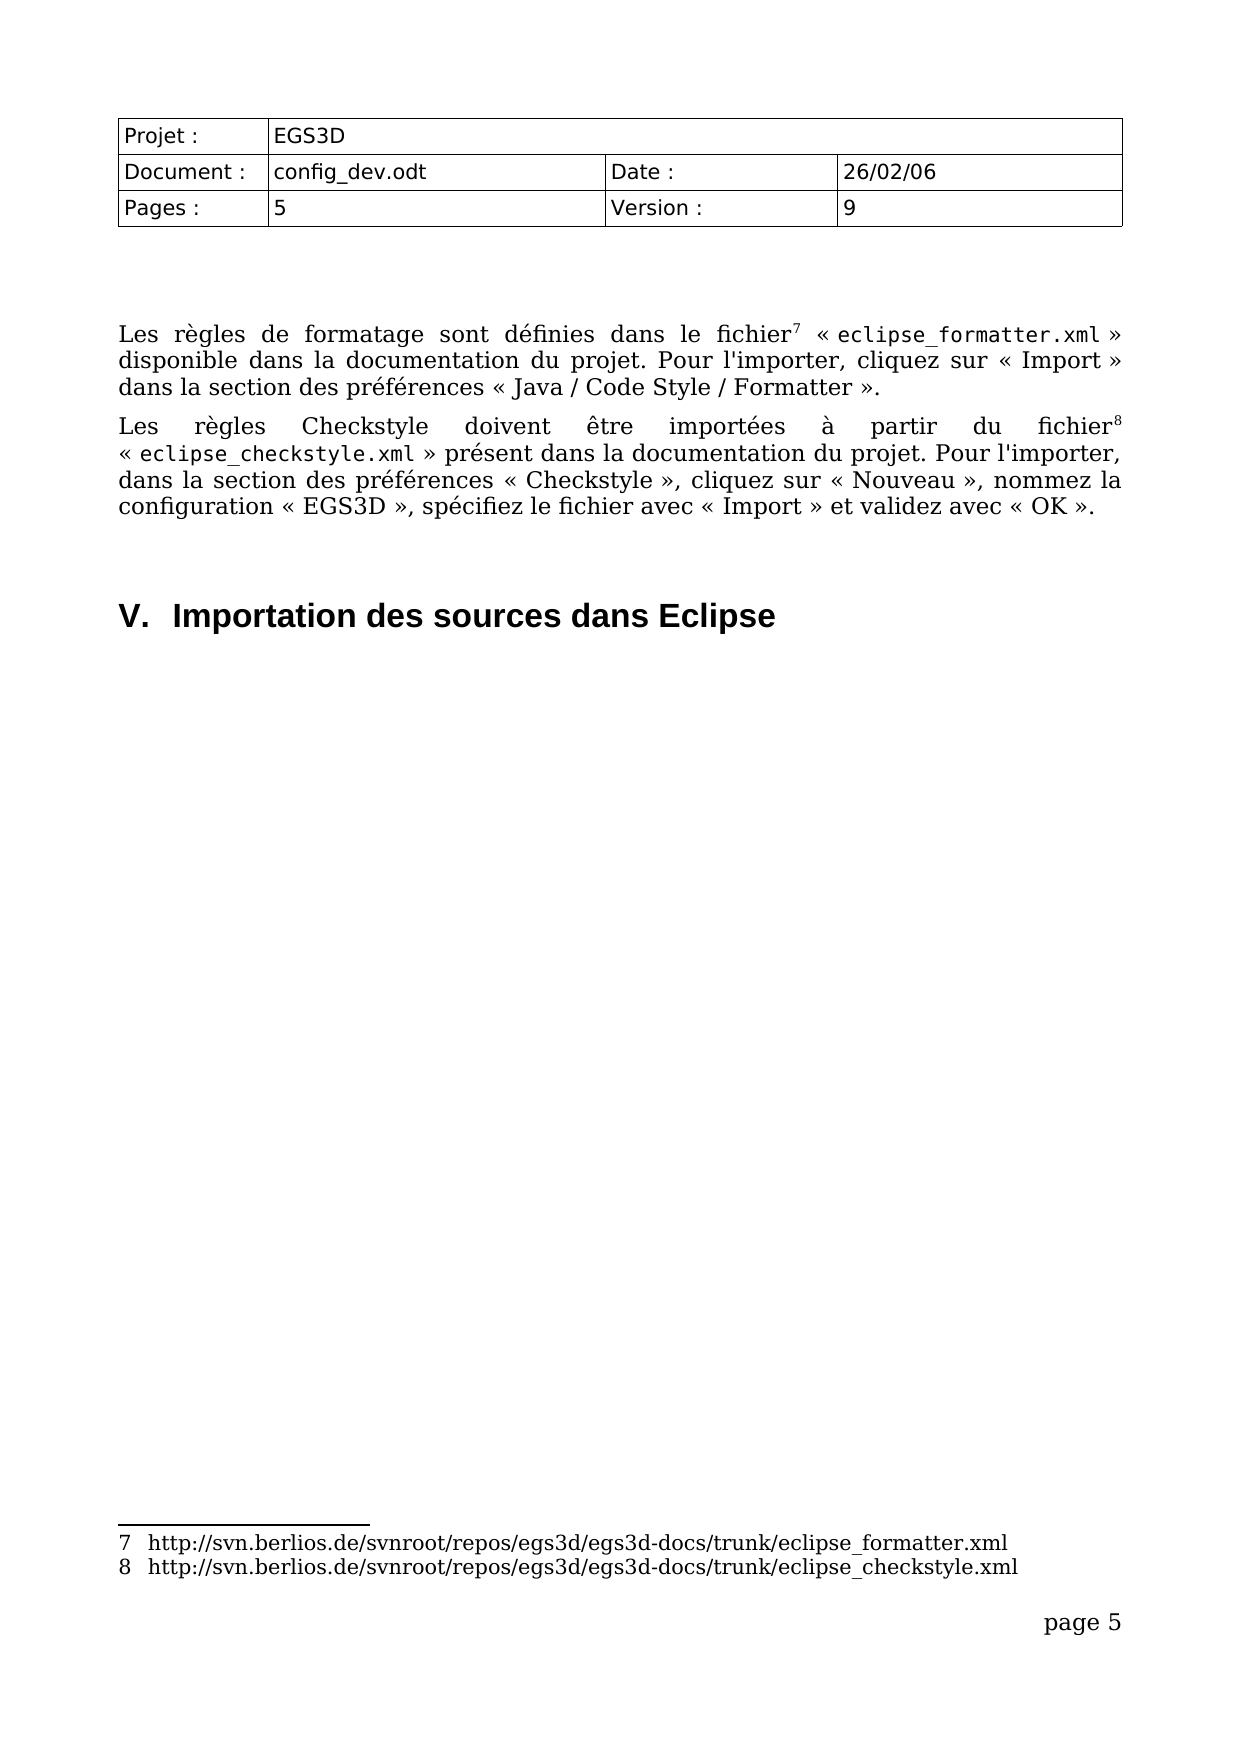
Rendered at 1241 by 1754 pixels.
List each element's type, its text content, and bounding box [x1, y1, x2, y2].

text Les règles de formatage sont définies dans le fichier « eclipse_formatter.xml » disponible dans la documentation du projet. Pour l'importer, cliquez sur « Import » dans la section des préférences « Java / Code Style / Formatter ». [118, 321, 1122, 401]
text Les règles Checkstyle doivent être importées à partir du fichier « eclipse_checkstyle.xml » présent dans la documentation du projet. Pour l'importer, dans la section des préférences « Checkstyle », cliquez sur « Nouveau », nommez la configuration « EGS3D », spécifiez le fichier avec « Import » et validez avec « OK ». [118, 413, 1122, 520]
subtitle Importation des sources dans Eclipse [118, 597, 1122, 634]
text http://svn.berlios.de/svnroot/repos/egs3d/egs3d-docs/trunk/eclipse_formatter.xml [118, 1531, 1122, 1555]
text http://svn.berlios.de/svnroot/repos/egs3d/egs3d-docs/trunk/eclipse_checkstyle.xml [118, 1555, 1122, 1579]
